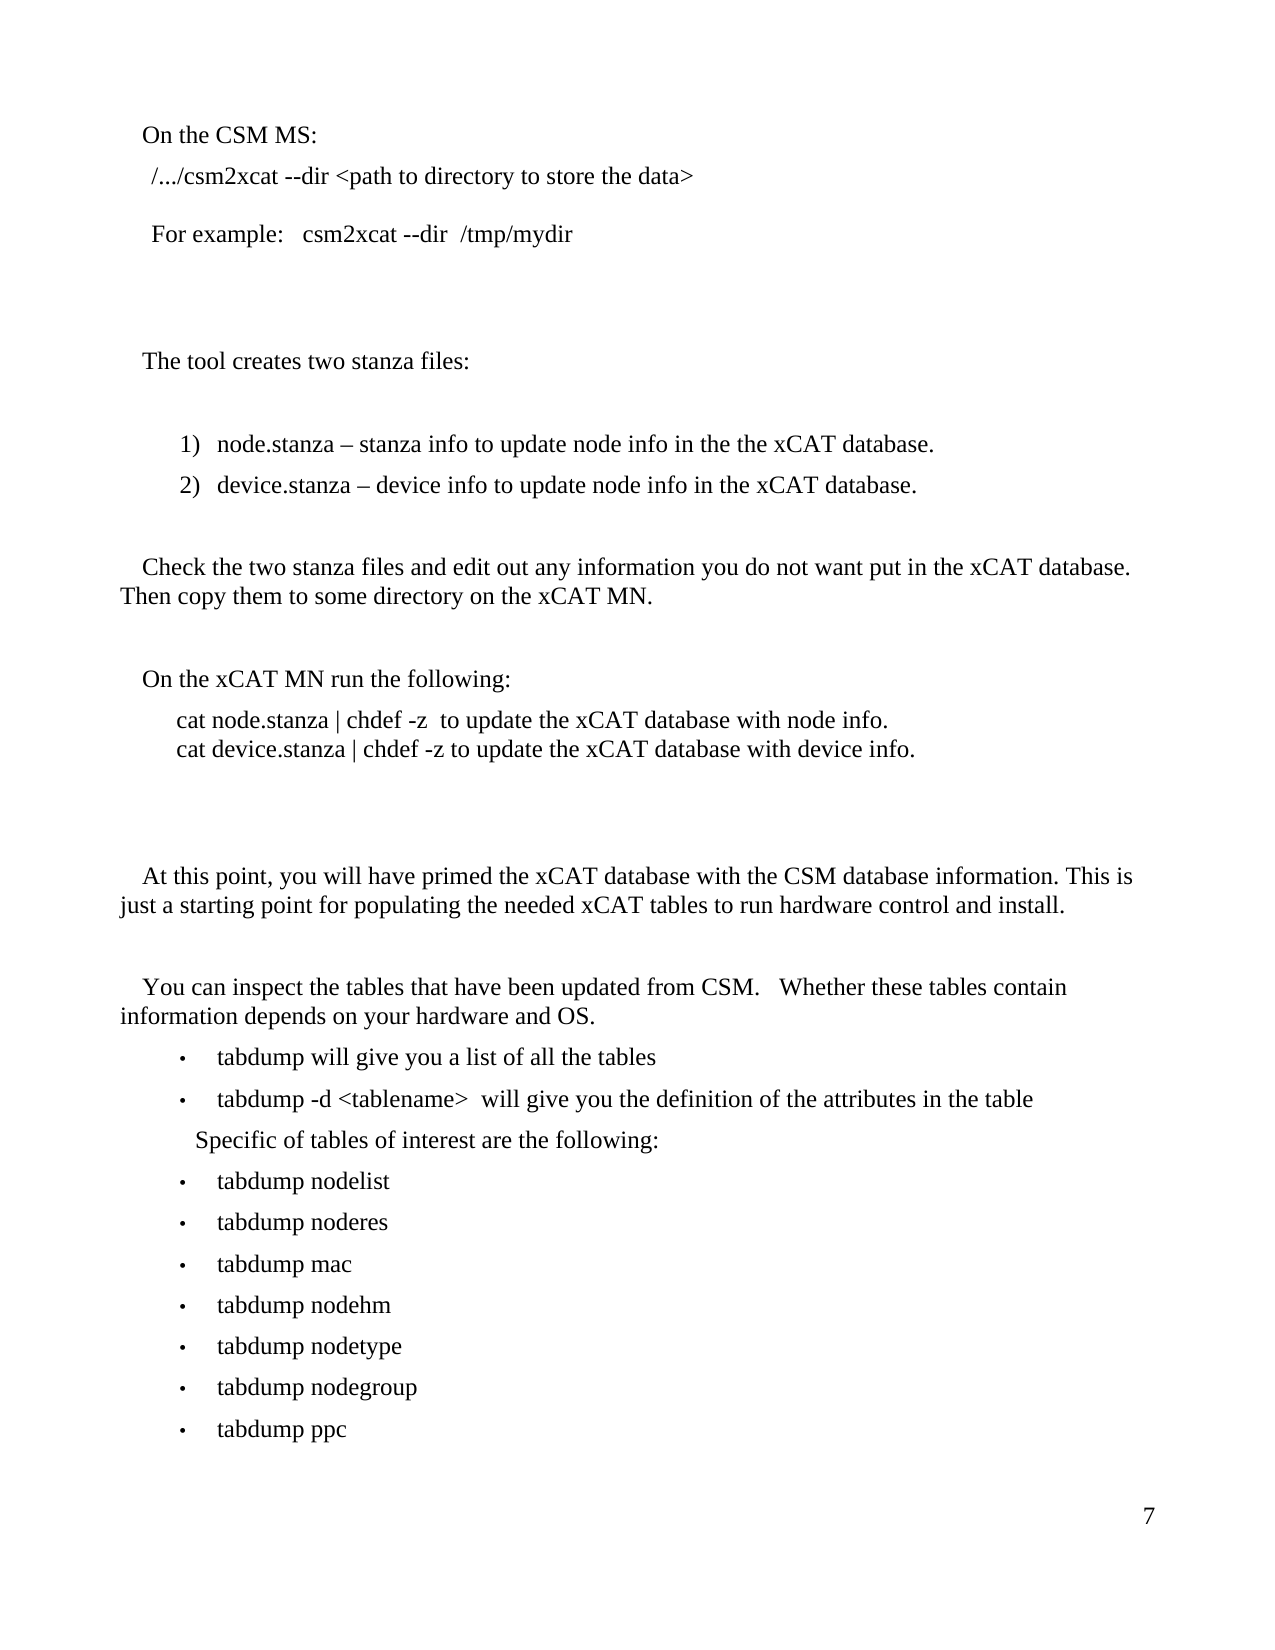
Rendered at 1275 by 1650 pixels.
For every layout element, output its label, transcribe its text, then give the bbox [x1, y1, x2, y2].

list device.stanza – device info to update node info in the xCAT database. [157, 470, 1155, 499]
text The tool creates two stanza files: [120, 346, 1155, 375]
list tabdump -d <tablename> will give you the definition of the attributes in the table [157, 1084, 1155, 1112]
list tabdump nodetype [157, 1331, 1155, 1360]
text cat node.stanza | chdef -z to update the xCAT database with node info. [120, 705, 1155, 734]
text For example: csm2xcat --dir /tmp/mydir [120, 219, 1155, 247]
text On the CSM MS: [120, 120, 1155, 149]
list node.stanza – stanza info to update node info in the the xCAT database. [157, 429, 1155, 457]
text Specific of tables of interest are the following: [120, 1125, 1155, 1154]
list tabdump nodegroup [157, 1372, 1155, 1401]
list tabdump nodehm [157, 1290, 1155, 1319]
list tabdump mac [157, 1249, 1155, 1277]
text Check the two stanza files and edit out any information you do not want put in the xCAT database. Then copy them to some directory on the xCAT MN. [120, 552, 1155, 610]
text At this point, you will have primed the xCAT database with the CSM database information. This is just a starting point for populating the needed xCAT tables to run hardware control and install. [120, 861, 1155, 919]
list tabdump nodelist [157, 1166, 1155, 1195]
text /.../csm2xcat --dir <path to directory to store the data> [120, 161, 1155, 190]
text You can inspect the tables that have been updated from CSM. Whether these tables contain information depends on your hardware and OS. [120, 972, 1155, 1030]
list tabdump noderes [157, 1207, 1155, 1236]
list tabdump will give you a list of all the tables [157, 1042, 1155, 1071]
text On the xCAT MN run the following: [120, 664, 1155, 692]
text cat device.stanza | chdef -z to update the xCAT database with device info. [120, 734, 1155, 762]
list tabdump ppc [157, 1414, 1155, 1442]
